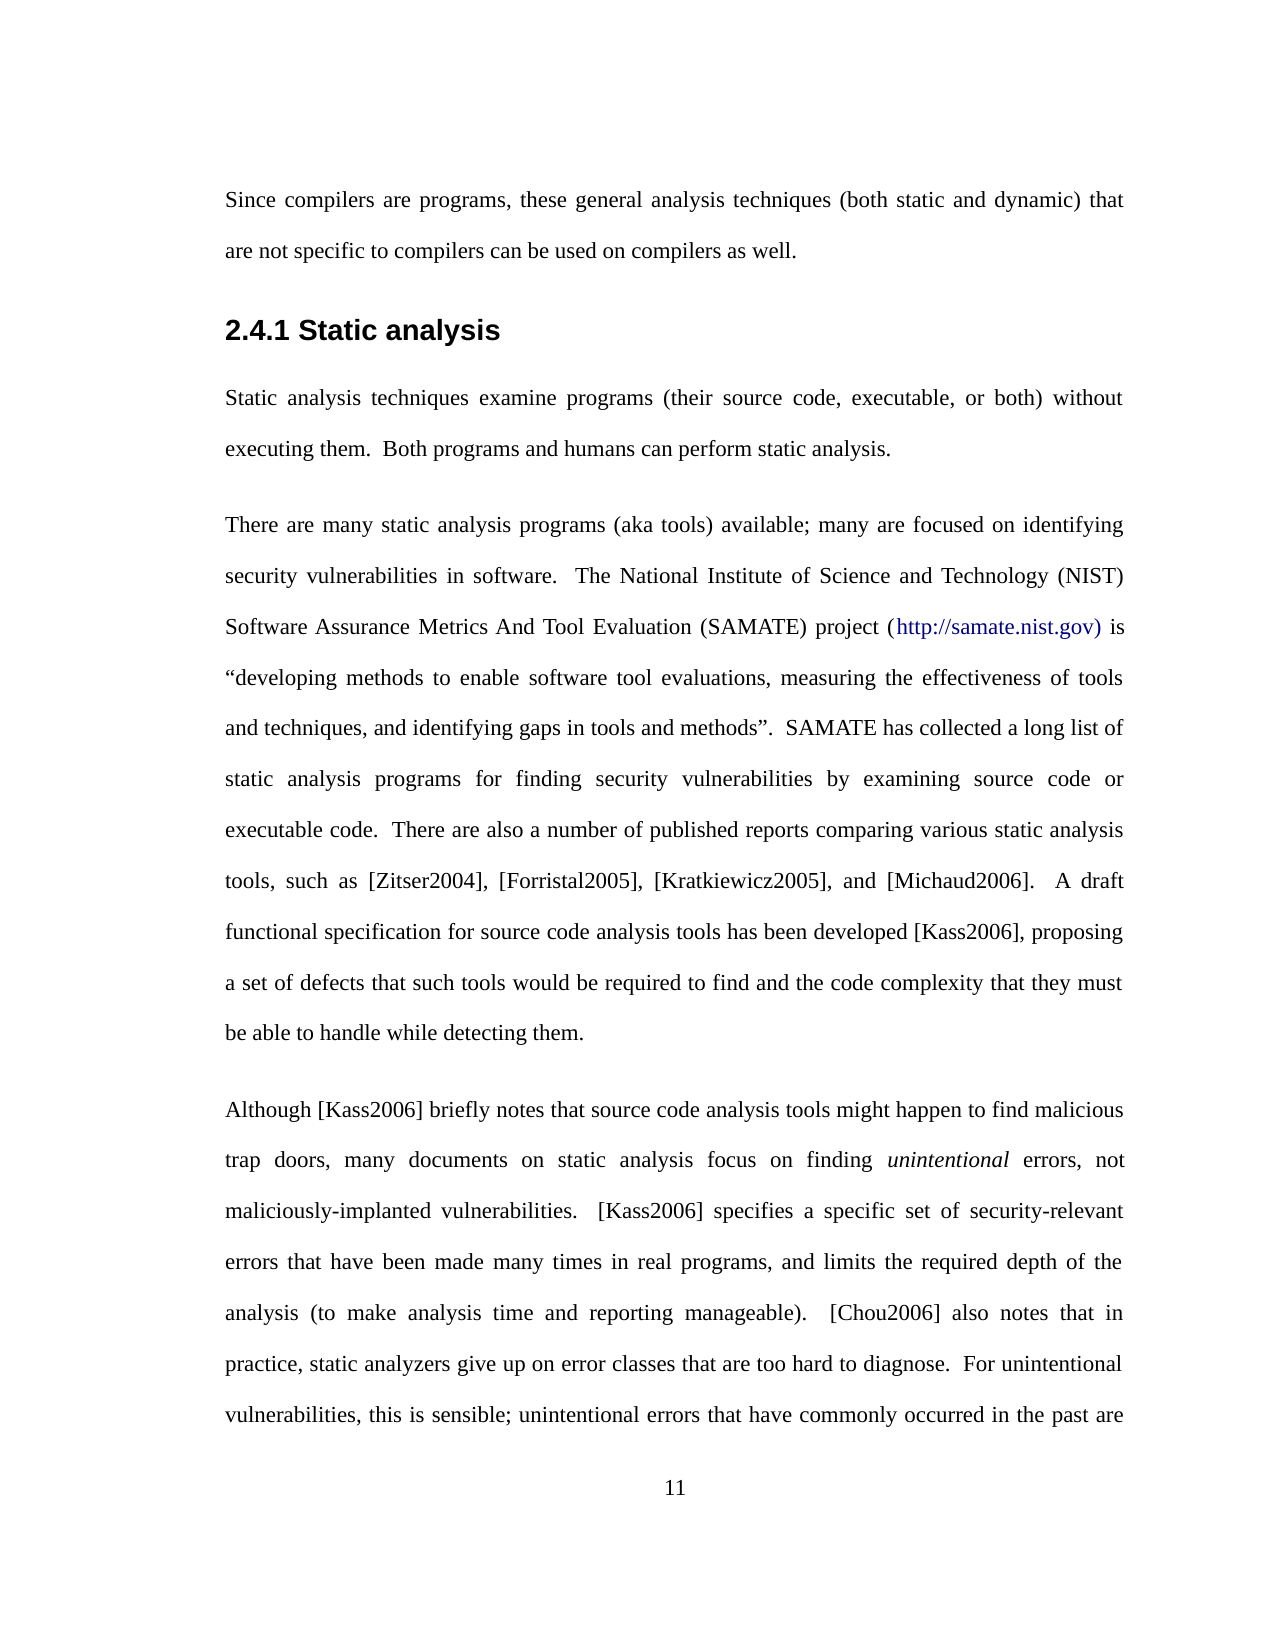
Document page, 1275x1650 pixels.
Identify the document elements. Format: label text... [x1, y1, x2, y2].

text Since compilers are programs, these general analysis techniques (both static and dynamic) that are not specific to compilers can be used on compilers as well. [225, 187, 1125, 264]
text There are many static analysis programs (aka tools) available; many are focused on identifying security vulnerabilities in software. The National Institute of Science and Technology (NIST) Software Assurance Metrics And Tool Evaluation (SAMATE) project (http://samate.nist.gov) is “developing methods to enable software tool evaluations, measuring the effectiveness of tools and techniques, and identifying gaps in tools and methods”. SAMATE has collected a long list of static analysis programs for finding security vulnerabilities by examining source code or executable code. There are also a number of published reports comparing various static analysis tools, such as [Zitser2004], [Forristal2005], [Kratkiewicz2005], and [Michaud2006]. A draft functional specification for source code analysis tools has been developed [Kass2006], proposing a set of defects that such tools would be required to find and the code complexity that they must be able to handle while detecting them. [225, 512, 1125, 1046]
text Static analysis techniques examine programs (their source code, executable, or both) without executing them. Both programs and humans can perform static analysis. [225, 385, 1125, 461]
subtitle Static analysis [225, 314, 1125, 347]
text Although [Kass2006] briefly notes that source code analysis tools might happen to find malicious trap doors, many documents on static analysis focus on finding unintentional errors, not maliciously-implanted vulnerabilities. [Kass2006] specifies a specific set of security-relevant errors that have been made many times in real programs, and limits the required depth of the analysis (to make analysis time and reporting manageable). [Chou2006] also notes that in practice, static analyzers give up on error classes that are too hard to diagnose. For unintentional vulnerabilities, this is sensible; unintentional errors that have commonly occurred in the past are [225, 1097, 1125, 1427]
